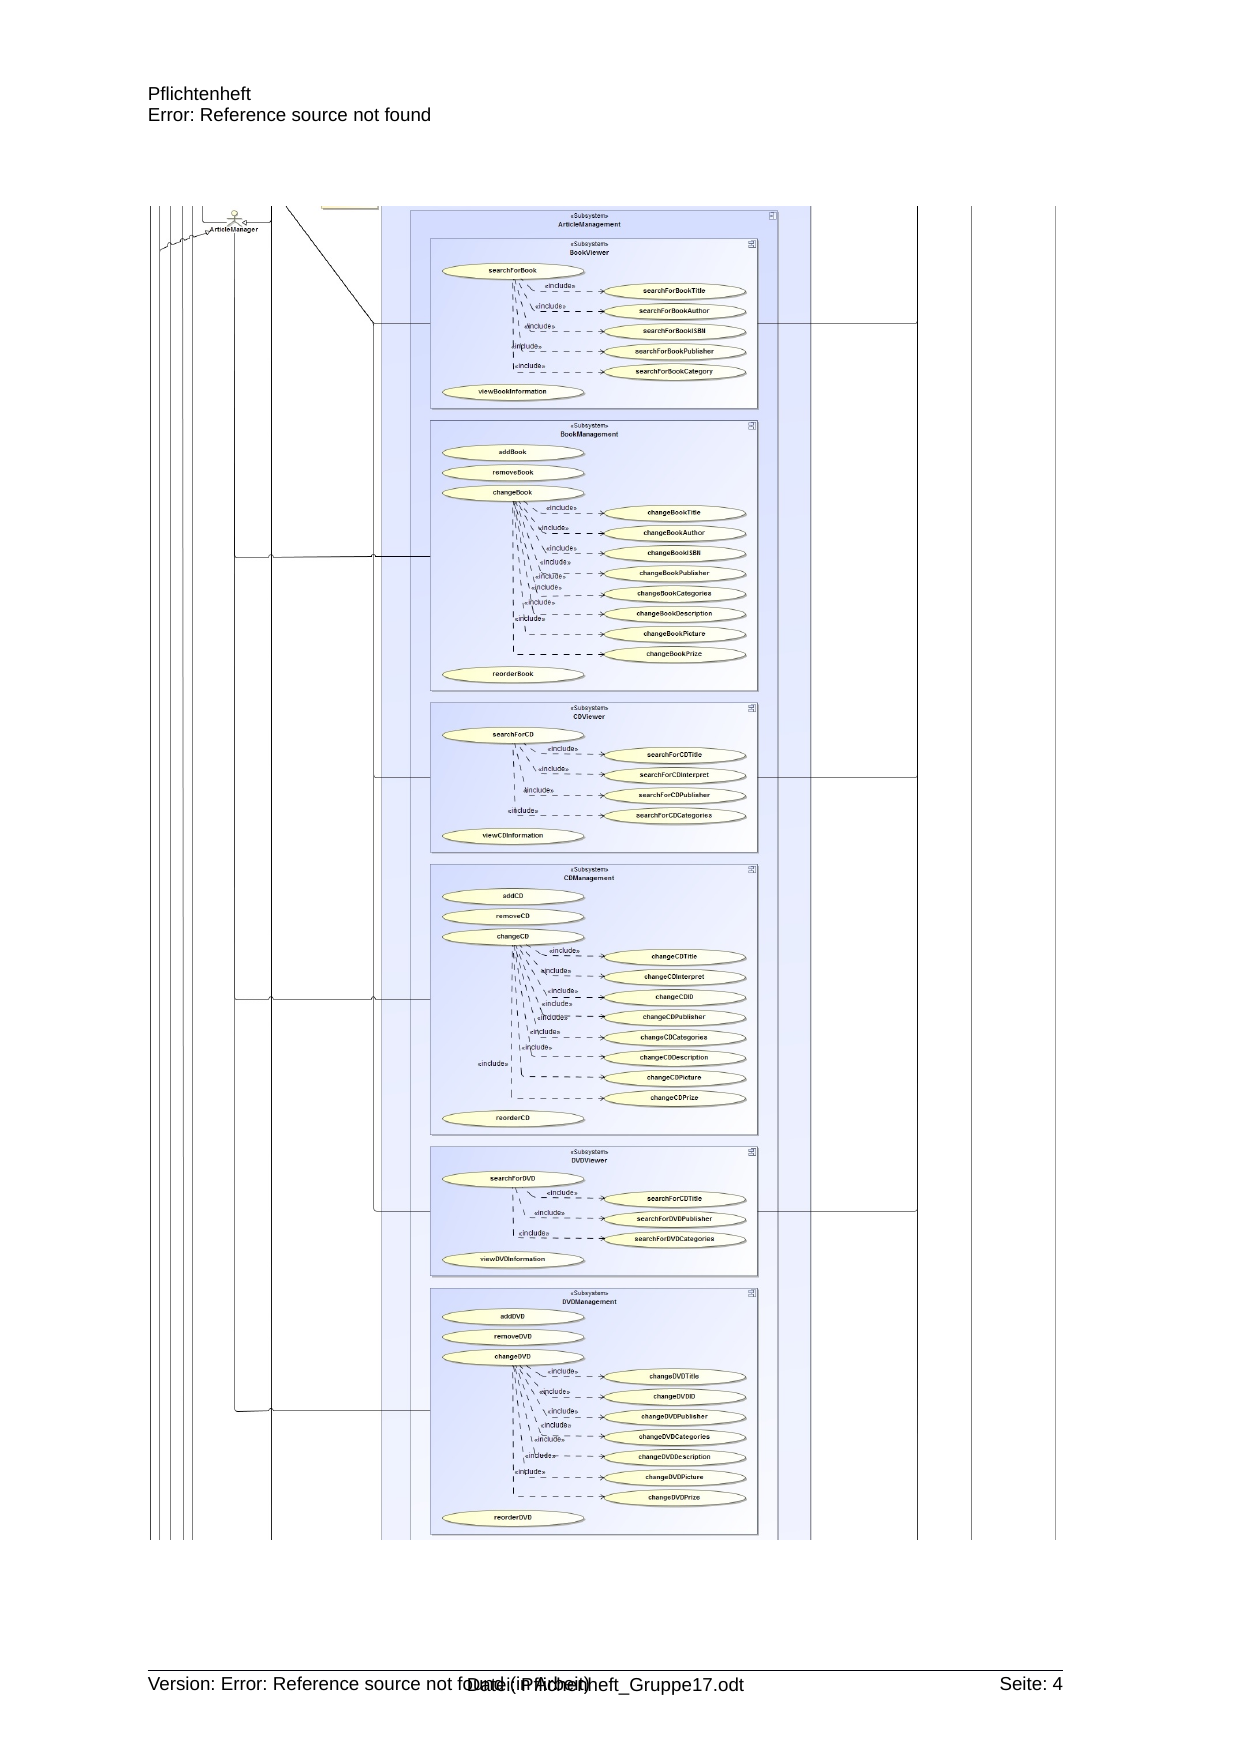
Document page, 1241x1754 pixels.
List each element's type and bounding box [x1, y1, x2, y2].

picture [147, 206, 1063, 1540]
